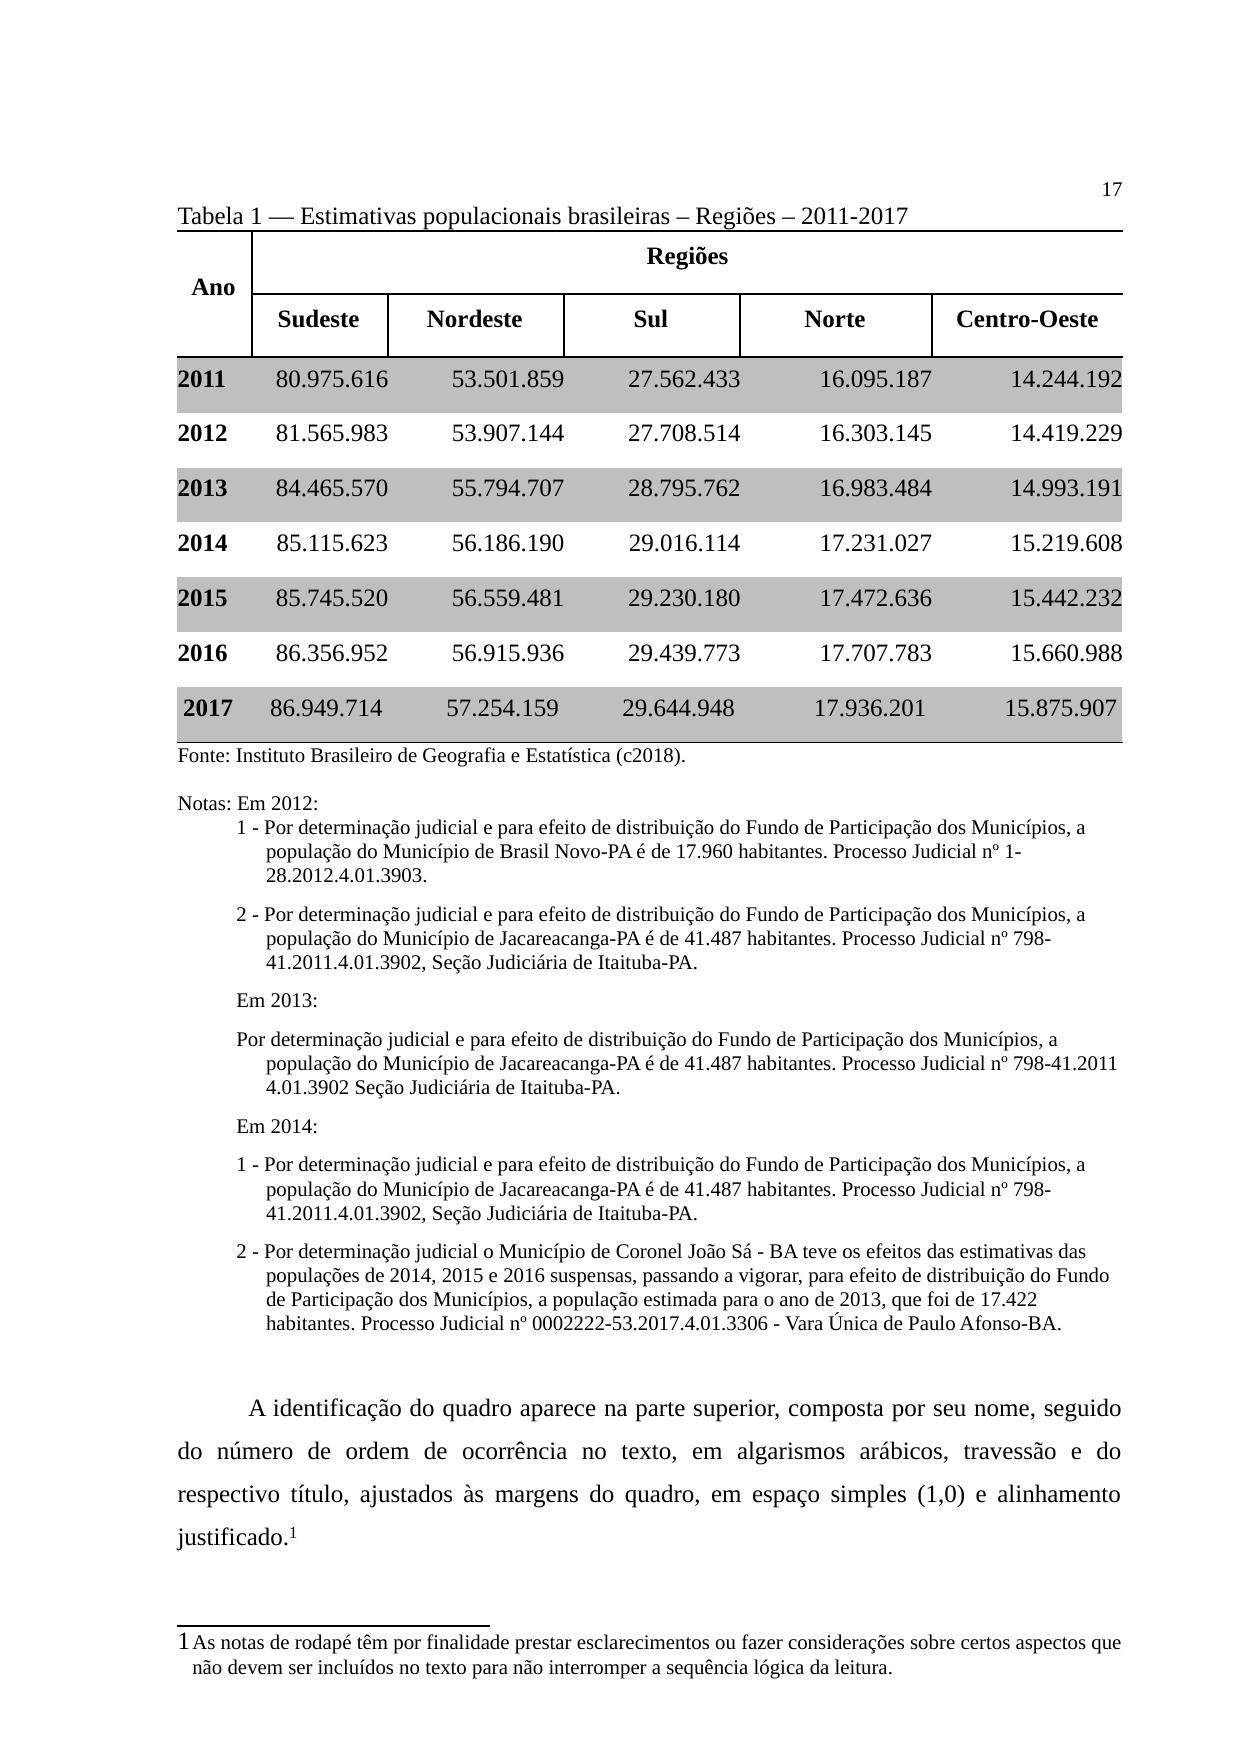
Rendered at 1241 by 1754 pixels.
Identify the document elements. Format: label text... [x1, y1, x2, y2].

table_cell 17.472.636 [740, 577, 932, 632]
table_cell 2011 [177, 358, 252, 413]
table_cell 85.745.520 [252, 577, 388, 632]
table_cell 56.186.190 [388, 523, 564, 577]
table_cell 17.936.201 [740, 687, 932, 742]
table_cell 17.231.027 [740, 523, 932, 577]
text 1 - Por determinação judicial e para efeito de distribuição do Fundo de Participação dos Municípios, a população do Município de Brasil Novo-PA é de 17.960 habitantes. Processo Judicial nº 1-28.2012.4.01.3903. [236, 815, 1122, 887]
table_cell 14.993.191 [932, 468, 1122, 522]
table_cell 55.794.707 [388, 468, 564, 522]
table_cell 84.465.570 [252, 468, 388, 522]
table_cell Sul [565, 295, 739, 356]
table_cell 53.501.859 [388, 358, 564, 413]
table_cell 29.439.773 [564, 632, 740, 687]
table_cell 85.115.623 [252, 523, 388, 577]
table_header Regiões [253, 232, 1122, 293]
table_cell 16.983.484 [740, 468, 932, 522]
table_cell 17.707.783 [740, 632, 932, 687]
text Fonte: Instituto Brasileiro de Geografia e Estatística (c2018). [177, 743, 881, 767]
table_cell 86.949.714 [252, 687, 388, 742]
text As notas de rodapé têm por finalidade prestar esclarecimentos ou fazer considerações sobre certos aspectos que não devem ser incluídos no texto para não interromper a sequência lógica da leitura. [177, 1626, 1122, 1679]
table_cell 28.795.762 [564, 468, 740, 522]
table_cell 2017 [177, 687, 252, 742]
table_cell 81.565.983 [252, 413, 388, 467]
text Tabela 1 — Estimativas populacionais brasileiras – Regiões – 2011-2017 [177, 201, 1122, 230]
table_header Ano [177, 232, 251, 356]
table_cell 29.016.114 [564, 523, 740, 577]
table_cell 57.254.159 [388, 687, 564, 742]
table_cell 2016 [177, 632, 252, 687]
text Em 2013: [236, 988, 1122, 1012]
table_cell 53.907.144 [388, 413, 564, 467]
text 2 - Por determinação judicial o Município de Coronel João Sá - BA teve os efeitos das estimativas das populações de 2014, 2015 e 2016 suspensas, passando a vigorar, para efeito de distribuição do Fundo de Participação dos Municípios, a população estimada para o ano de 2013, que foi de 17.422 habitantes. Processo Judicial nº 0002222-53.2017.4.01.3306 - Vara Única de Paulo Afonso-BA. [236, 1239, 1122, 1335]
table_cell 2013 [177, 468, 252, 522]
table_cell 16.095.187 [740, 358, 932, 413]
table_cell Centro-Oeste [933, 295, 1122, 356]
text Em 2014: [236, 1114, 1122, 1138]
table_cell 80.975.616 [252, 358, 388, 413]
table_cell 15.660.988 [932, 632, 1122, 687]
table_cell 27.562.433 [564, 358, 740, 413]
table_cell 15.219.608 [932, 523, 1122, 577]
text 1 - Por determinação judicial e para efeito de distribuição do Fundo de Participação dos Municípios, a população do Município de Jacareacanga-PA é de 41.487 habitantes. Processo Judicial nº 798-41.2011.4.01.3902, Seção Judiciária de Itaituba-PA. [236, 1152, 1122, 1224]
table_cell 56.915.936 [388, 632, 564, 687]
table_cell Norte [741, 295, 931, 356]
table_cell 29.644.948 [564, 687, 740, 742]
table_cell 29.230.180 [564, 577, 740, 632]
table_cell 14.244.192 [932, 358, 1122, 413]
table_cell Nordeste [389, 295, 563, 356]
table_cell 2015 [177, 577, 252, 632]
table_cell 2014 [177, 523, 252, 577]
table_cell 14.419.229 [932, 413, 1122, 467]
table_cell 2012 [177, 413, 252, 467]
text 2 - Por determinação judicial e para efeito de distribuição do Fundo de Participação dos Municípios, a população do Município de Jacareacanga-PA é de 41.487 habitantes. Processo Judicial nº 798-41.2011.4.01.3902, Seção Judiciária de Itaituba-PA. [236, 902, 1122, 974]
table_cell 56.559.481 [388, 577, 564, 632]
table_cell 27.708.514 [564, 413, 740, 467]
text A identificação do quadro aparece na parte superior, composta por seu nome, seguido do número de ordem de ocorrência no texto, em algarismos arábicos, travessão e do respectivo título, ajustados às margens do quadro, em espaço simples (1,0) e alinhamento justificado. [177, 1393, 1122, 1551]
table_cell 15.875.907 [932, 687, 1122, 742]
table_cell Sudeste [253, 295, 387, 356]
table_cell 15.442.232 [932, 577, 1122, 632]
table_cell 16.303.145 [740, 413, 932, 467]
text Por determinação judicial e para efeito de distribuição do Fundo de Participação dos Municípios, a população do Município de Jacareacanga-PA é de 41.487 habitantes. Processo Judicial nº 798-41.2011 4.01.3902 Seção Judiciária de Itaituba-PA. [236, 1027, 1122, 1099]
table_cell 86.356.952 [252, 632, 388, 687]
text Notas: Em 2012: [177, 791, 881, 815]
